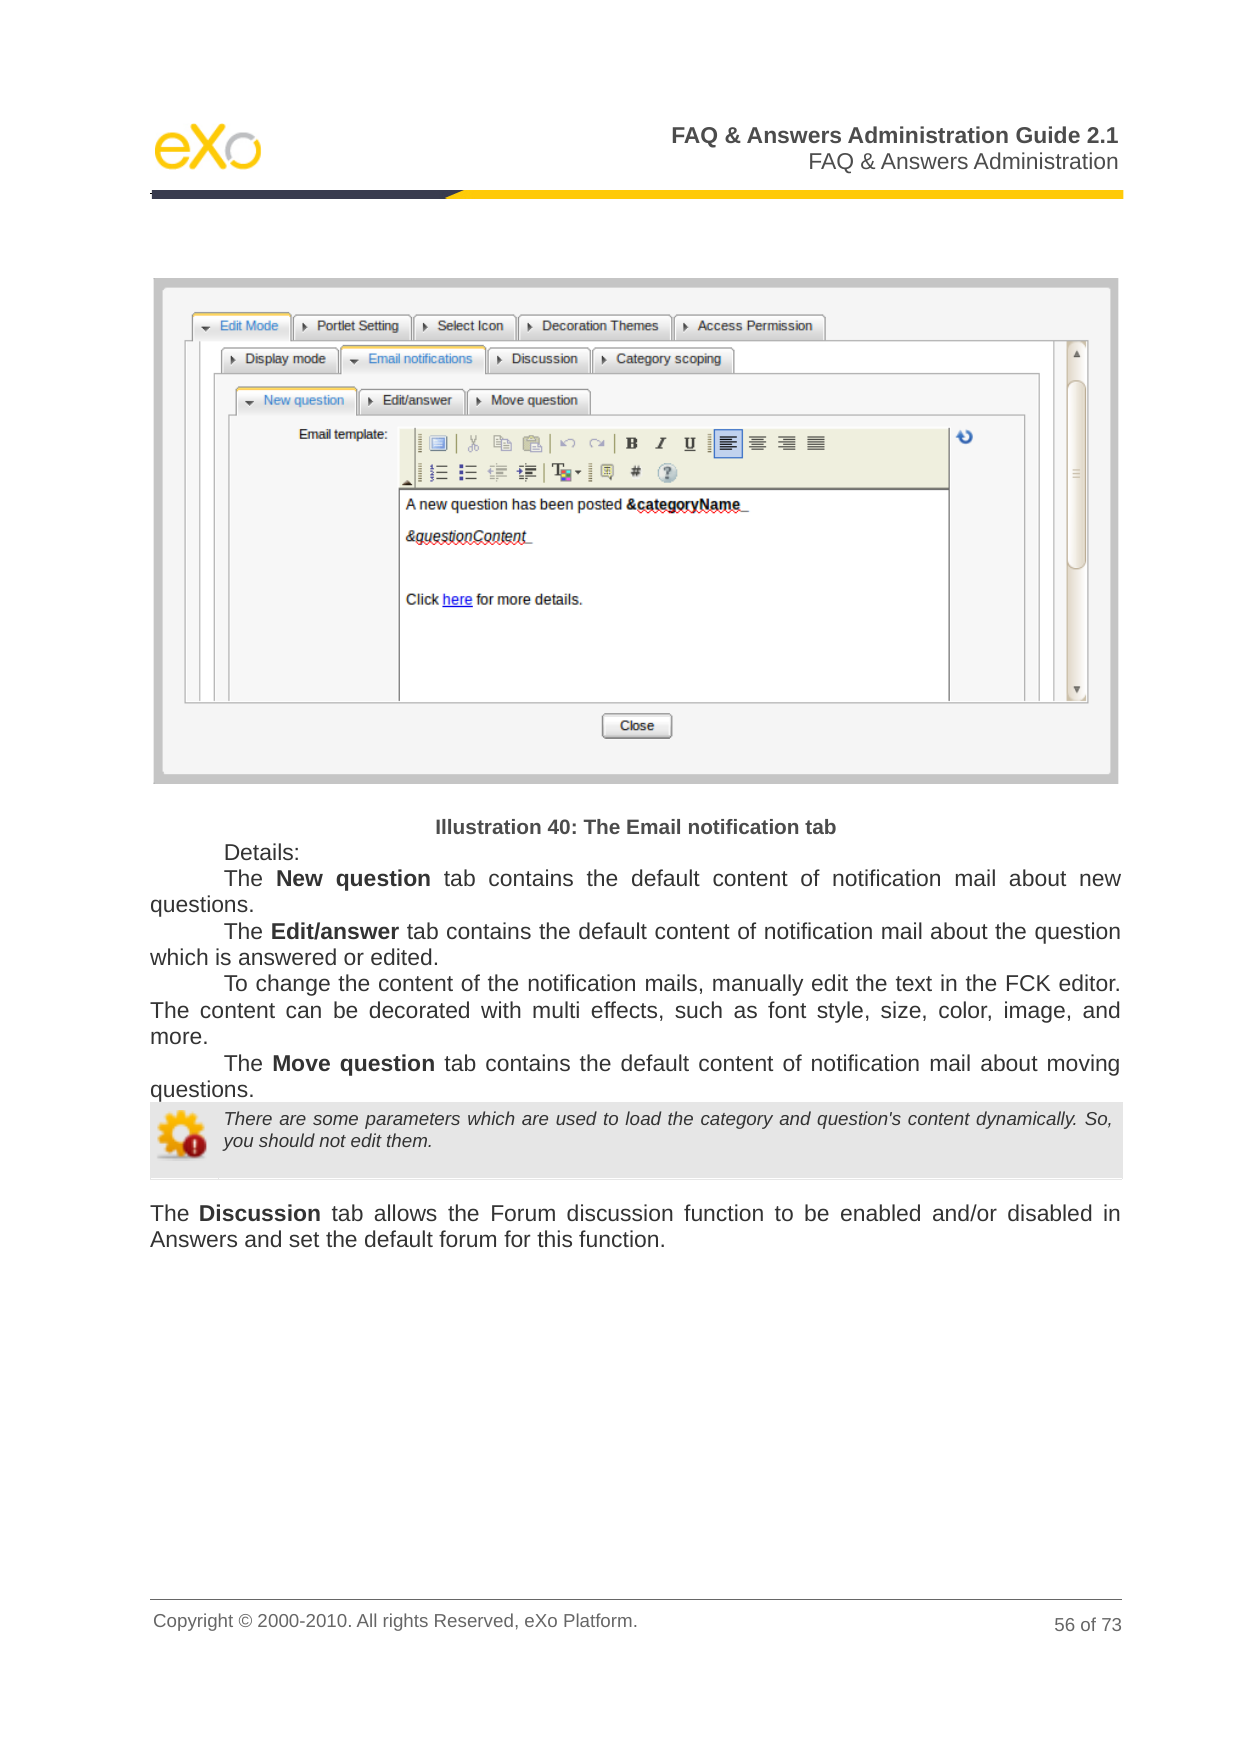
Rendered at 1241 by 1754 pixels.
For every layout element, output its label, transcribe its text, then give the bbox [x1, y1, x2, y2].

text The Move question tab contains the default content of notification mail about moving questions. [150, 1049, 1122, 1102]
picture [156, 1110, 207, 1161]
table_header [151, 1103, 218, 1178]
text The New question tab contains the default content of notification mail about new questions. [150, 865, 1122, 918]
text To change the content of the notification mails, manually edit the text in the FCK editor. The content can be decorated with multi effects, such as font style, size, color, image, and more. [150, 970, 1122, 1049]
table_header There are some parameters which are used to load the category and question's content dynamically. So, you should not edit them. [219, 1103, 1122, 1178]
picture [155, 123, 262, 170]
text The Edit/answer tab contains the default content of notification mail about the question which is answered or edited. [150, 918, 1122, 970]
picture [153, 278, 1119, 784]
text Illustration 40: The Email notification tab [153, 784, 1118, 839]
text Details: [150, 223, 1122, 865]
picture [151, 190, 1124, 199]
text The Discussion tab allows the Forum discussion function to be enabled and/or disabled in Answers and set the default forum for this function. [150, 1200, 1122, 1253]
